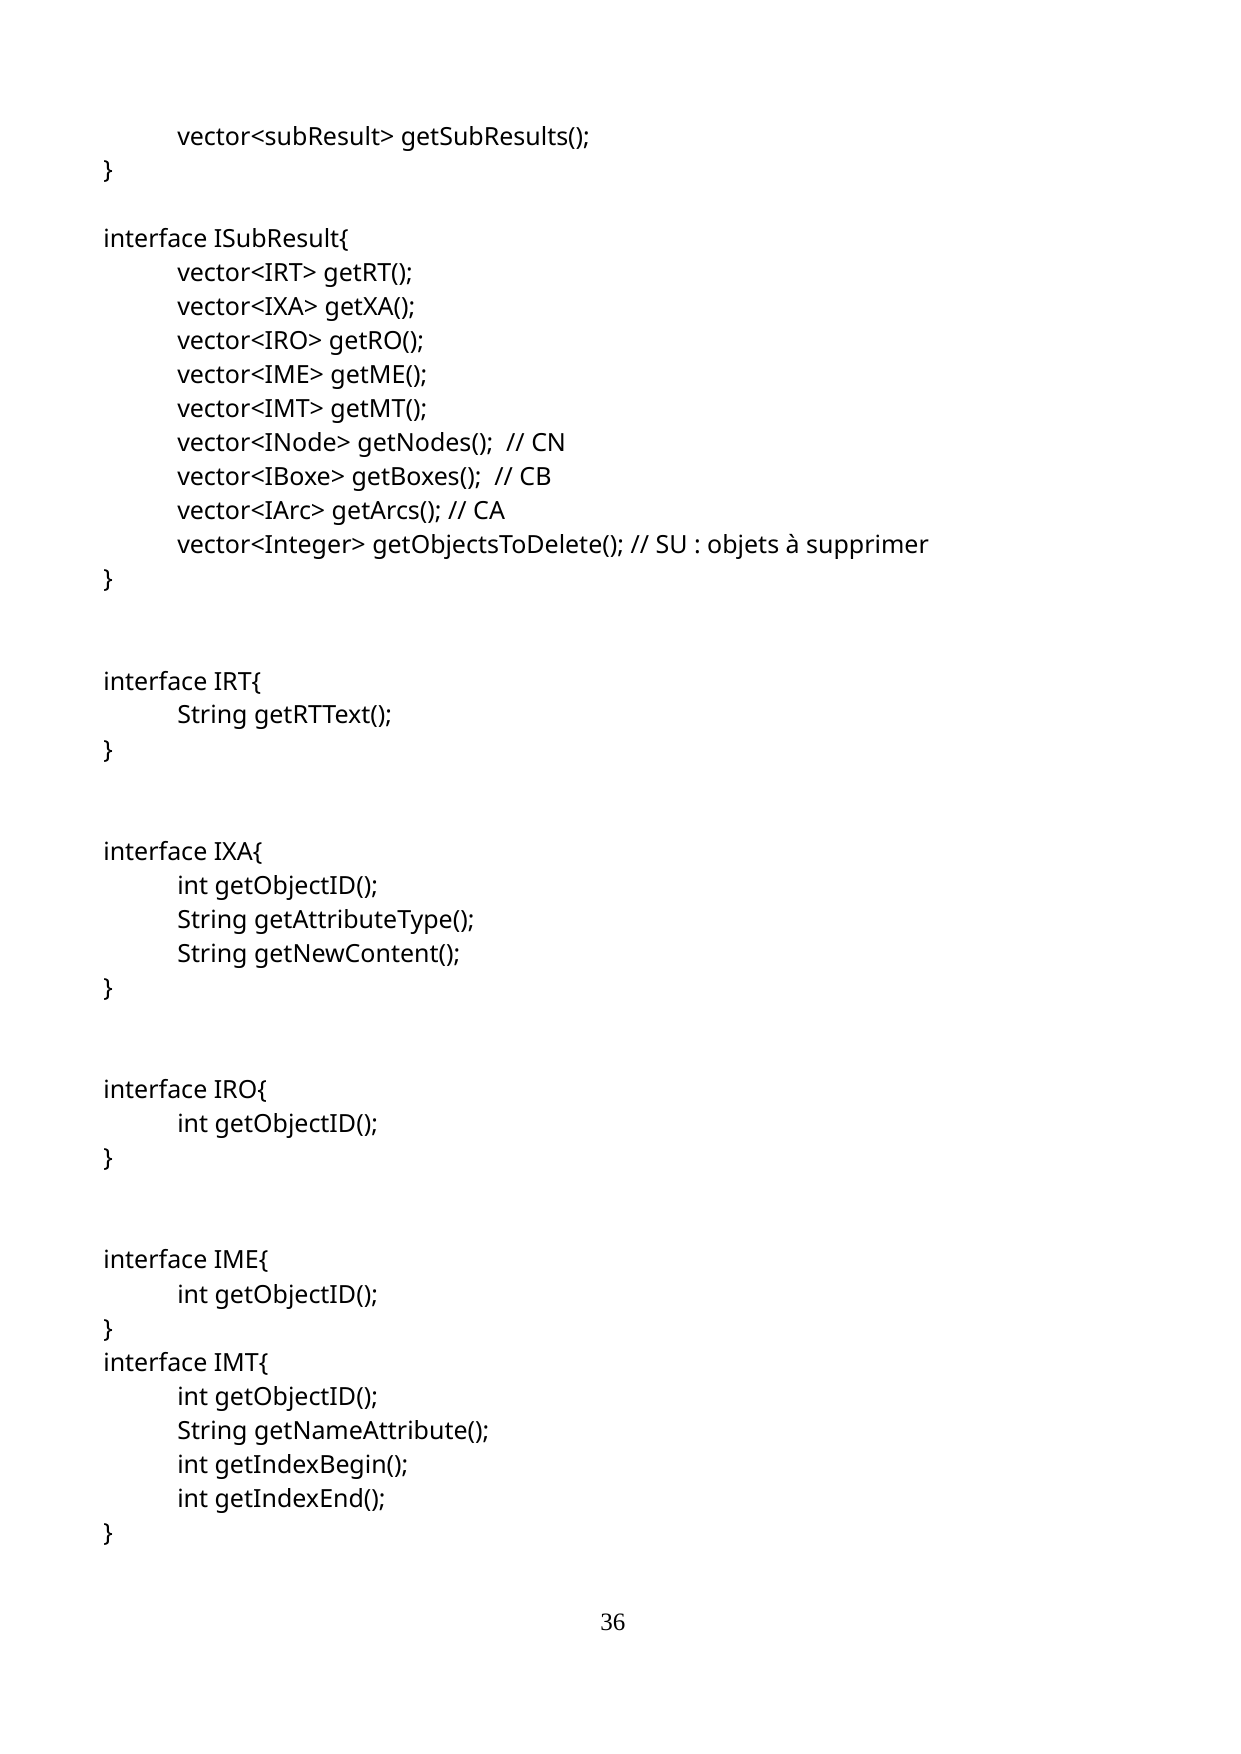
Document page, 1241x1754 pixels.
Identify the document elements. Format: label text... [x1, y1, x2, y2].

text vector<subResult> getSubResults(); [103, 118, 1122, 152]
text vector<IBoxe> getBoxes(); // CB [103, 459, 1122, 493]
text int getObjectID(); [103, 1276, 1122, 1310]
text } [103, 1515, 1122, 1549]
text int getObjectID(); [103, 1106, 1122, 1140]
text String getNameAttribute(); [103, 1412, 1122, 1447]
text vector<IXA> getXA(); [103, 288, 1122, 322]
text } [103, 1310, 1122, 1344]
text vector<IArc> getArcs(); // CA [103, 493, 1122, 527]
text interface IME{ [103, 1242, 1122, 1276]
text } [103, 1140, 1122, 1174]
text int getObjectID(); [103, 867, 1122, 902]
text String getAttributeType(); [103, 902, 1122, 936]
text interface ISubResult{ [103, 220, 1122, 254]
text interface IMT{ [103, 1344, 1122, 1378]
text } [103, 152, 1122, 186]
text } [103, 970, 1122, 1004]
text int getIndexEnd(); [103, 1481, 1122, 1515]
text interface IRT{ [103, 663, 1122, 697]
text } [103, 561, 1122, 595]
text } [103, 731, 1122, 765]
text String getNewContent(); [103, 936, 1122, 970]
text vector<IMT> getMT(); [103, 391, 1122, 425]
text vector<INode> getNodes(); // CN [103, 425, 1122, 459]
text vector<IME> getME(); [103, 357, 1122, 391]
text interface IRO{ [103, 1072, 1122, 1106]
text int getIndexBegin(); [103, 1447, 1122, 1481]
text vector<IRT> getRT(); [103, 254, 1122, 288]
text interface IXA{ [103, 833, 1122, 867]
text int getObjectID(); [103, 1378, 1122, 1412]
text vector<IRO> getRO(); [103, 322, 1122, 357]
text String getRTText(); [103, 697, 1122, 731]
text vector<Integer> getObjectsToDelete(); // SU : objets à supprimer [103, 527, 1122, 561]
